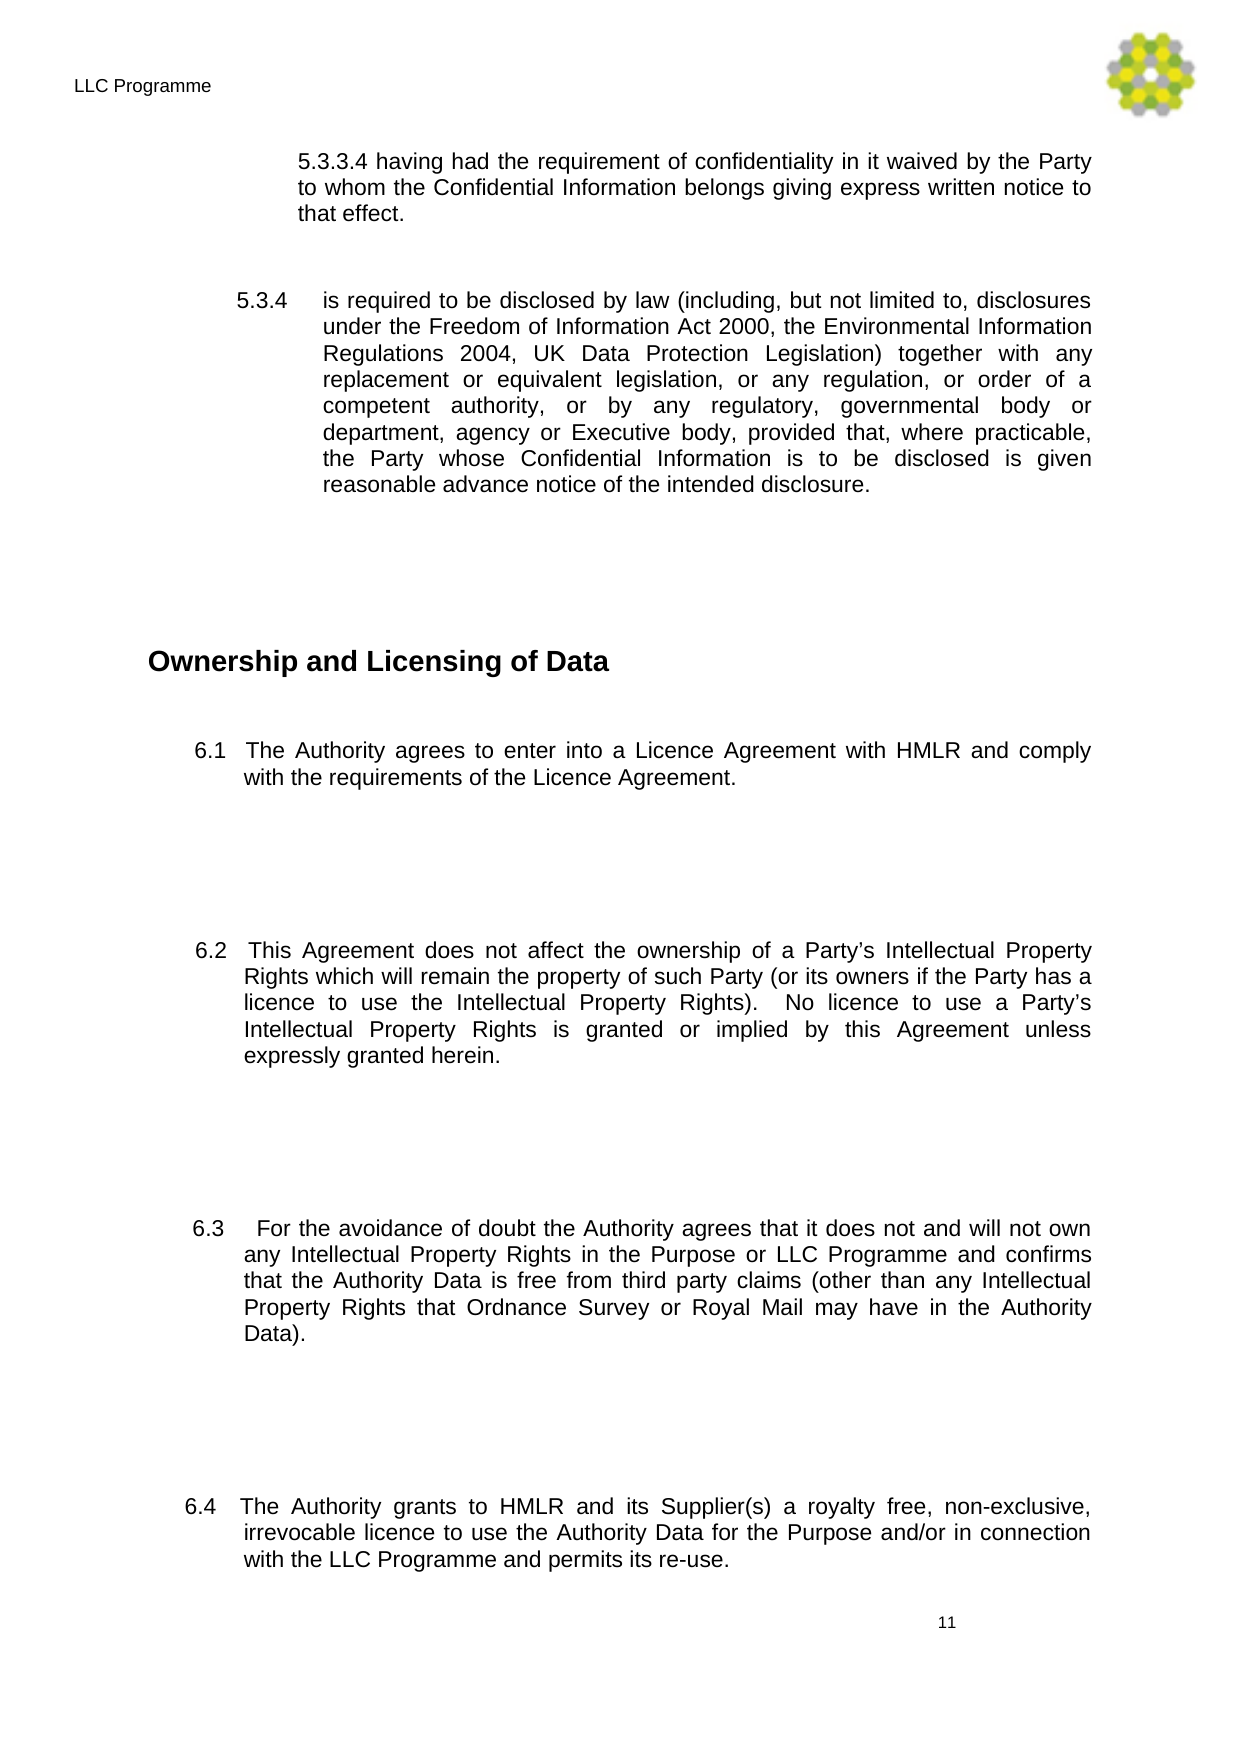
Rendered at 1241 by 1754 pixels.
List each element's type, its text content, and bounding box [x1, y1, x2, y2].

subtitle Ownership and Licensing of Data [148, 644, 1092, 677]
subtitle 5.3.4 is required to be disclosed by law (including, but not limited to, disclosures under the Freedom of Information Act 2000, the Environmental Information Regulations 2004, UK Data Protection Legislation) together with any replacement or equivalent legislation, or any regulation, or order of a competent authority, or by any regulatory, governmental body or department, agency or Executive body, provided that, where practicable, the Party whose Confidential Information is to be disclosed is given reasonable advance notice of the intended disclosure. [236, 287, 1092, 498]
subtitle 6.2 This Agreement does not affect the ownership of a Party’s Intellectual Property Rights which will remain the property of such Party (or its owners if the Party has a licence to use the Intellectual Property Rights). No licence to use a Party’s Intellectual Property Rights is granted or implied by this Agreement unless expressly granted herein. [184, 937, 1092, 1068]
subtitle 6.1 The Authority agrees to enter into a Licence Agreement with HMLR and comply with the requirements of the Licence Agreement. [184, 737, 1092, 790]
subtitle 6.3 For the avoidance of doubt the Authority agrees that it does not and will not own any Intellectual Property Rights in the Purpose or LLC Programme and confirms that the Authority Data is free from third party claims (other than any Intellectual Property Rights that Ordnance Survey or Royal Mail may have in the Authority Data). [184, 1215, 1092, 1346]
subtitle 5.3.3.4 having had the requirement of confidentiality in it waived by the Party to whom the Confidential Information belongs giving express written notice to that effect. [298, 148, 1092, 227]
subtitle 6.4 The Authority grants to HMLR and its Supplier(s) a royalty free, non-exclusive, irrevocable licence to use the Authority Data for the Purpose and/or in connection with the LLC Programme and permits its re-use. [184, 1493, 1092, 1572]
